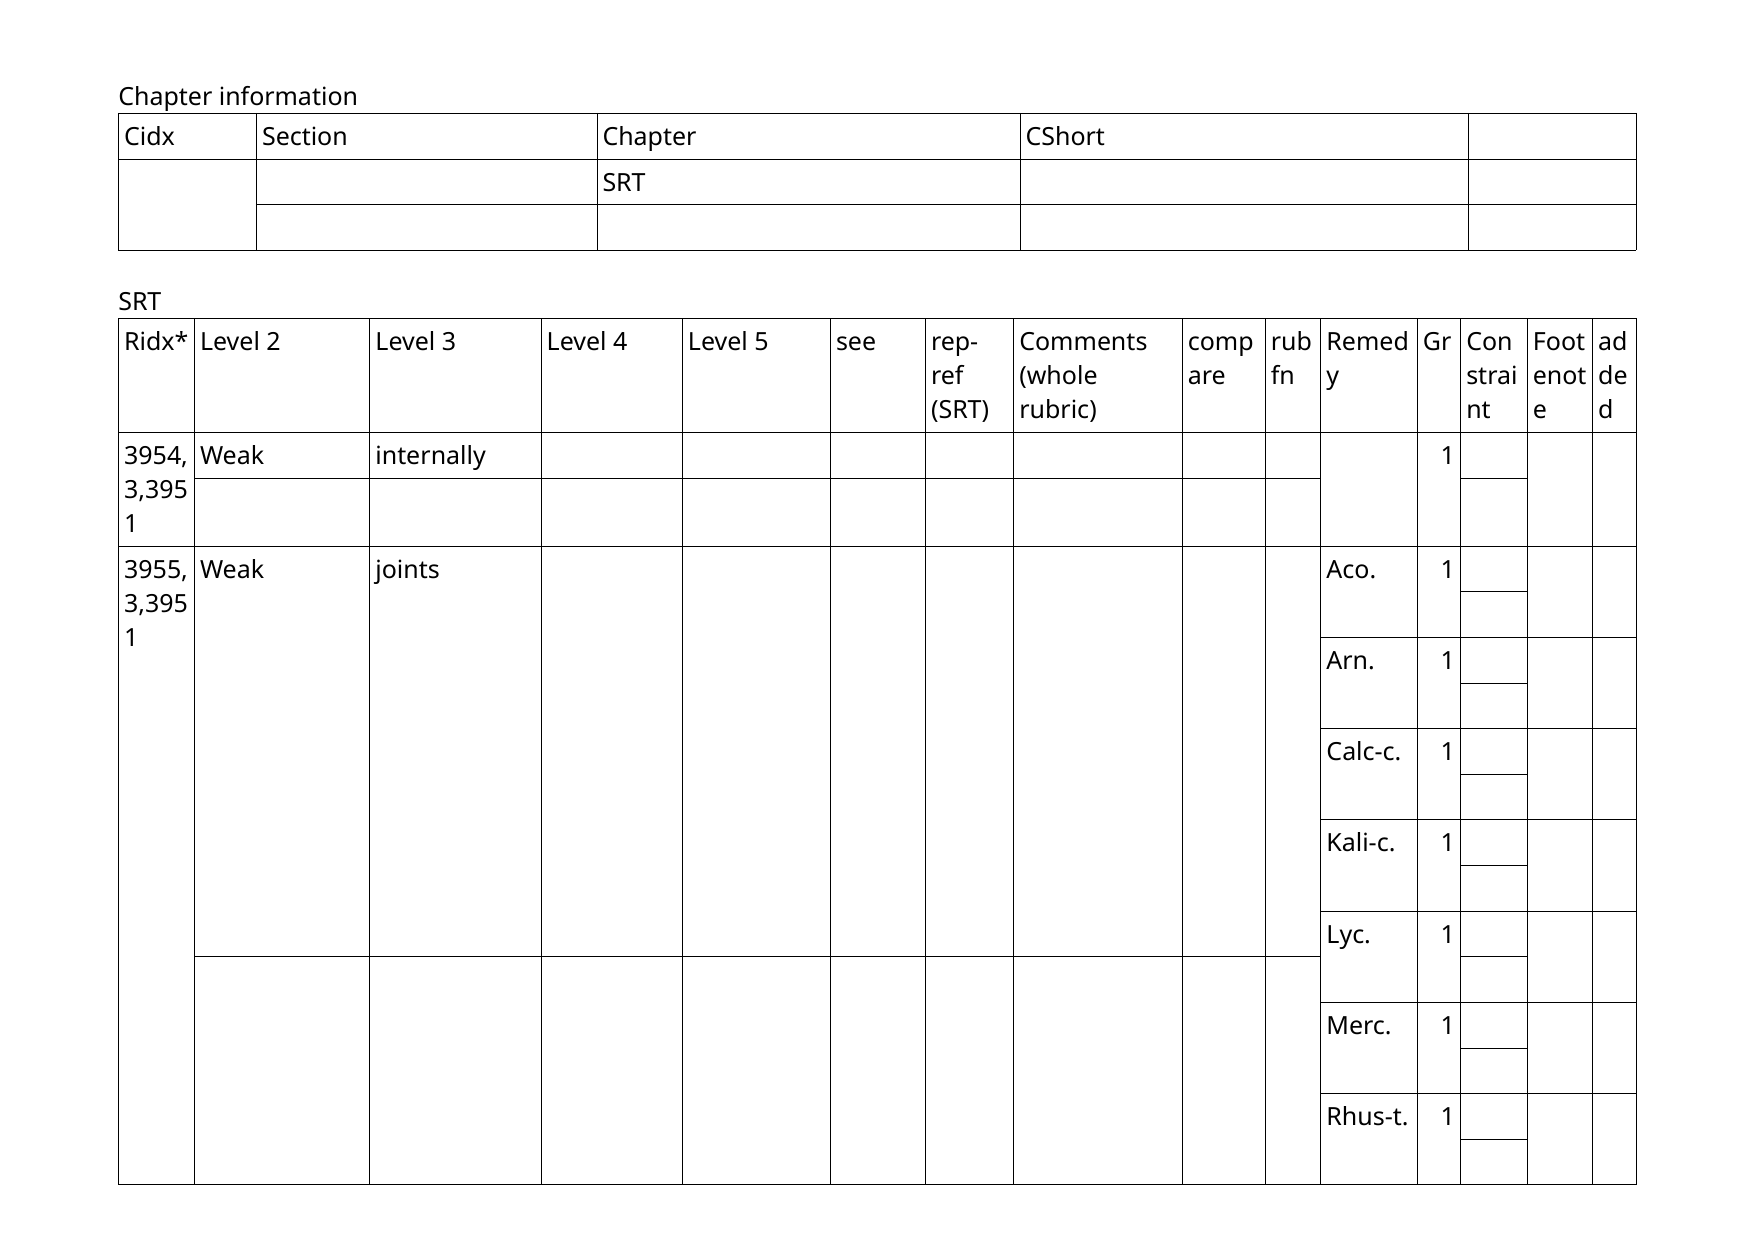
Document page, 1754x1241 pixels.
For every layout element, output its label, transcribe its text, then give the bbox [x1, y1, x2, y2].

table_cell [370, 957, 541, 1184]
table_header Level 5 [683, 319, 830, 432]
table_cell 1 [1418, 1094, 1460, 1184]
table_header rub fn [1266, 319, 1320, 432]
table_cell Weak [195, 433, 369, 477]
table_cell [1461, 684, 1527, 728]
table_cell [1014, 547, 1182, 956]
table_cell [831, 957, 925, 1184]
table_cell [1266, 547, 1320, 956]
table_cell [1461, 479, 1527, 546]
table_cell [1528, 1003, 1592, 1093]
table_cell [1461, 1140, 1527, 1184]
table_cell 1 [1418, 638, 1460, 728]
table_cell [1461, 592, 1527, 637]
table_cell [926, 479, 1013, 546]
text SRT [118, 284, 1636, 318]
table_cell [1461, 912, 1527, 956]
table_header CShort [1021, 114, 1468, 158]
table_header Level 3 [370, 319, 541, 432]
table_cell [598, 205, 1020, 250]
table_cell Rhus-t. [1321, 1094, 1417, 1184]
table_cell [1014, 957, 1182, 1184]
table_cell internally [370, 433, 541, 477]
table_cell [1593, 820, 1636, 911]
table_cell Lyc. [1321, 912, 1417, 1002]
table_cell [831, 433, 925, 477]
table_cell [683, 433, 830, 477]
table_cell [1183, 547, 1265, 956]
table_cell [1593, 1094, 1636, 1184]
table_cell 1 [1418, 729, 1460, 819]
table_header Cidx [119, 114, 256, 158]
table_cell 1 [1418, 547, 1460, 637]
table_header Chapter [598, 114, 1020, 158]
table_cell [1014, 433, 1182, 477]
table_cell Weak [195, 547, 369, 956]
table_cell [195, 479, 369, 546]
table_cell [1528, 638, 1592, 728]
table_cell [831, 479, 925, 546]
table_cell [1461, 1003, 1527, 1047]
table_cell [1183, 957, 1265, 1184]
table_cell [1021, 205, 1468, 250]
table_cell [370, 479, 541, 546]
table_cell [1461, 1094, 1527, 1139]
table_cell 3955,3,3951 [119, 547, 194, 1184]
table_cell [1528, 912, 1592, 1002]
table_cell [1461, 775, 1527, 819]
table_cell [1461, 433, 1527, 477]
table_cell [1469, 205, 1636, 250]
table_header Ridx* [119, 319, 194, 432]
table_cell joints [370, 547, 541, 956]
table_cell [926, 433, 1013, 477]
table_cell 1 [1418, 912, 1460, 1002]
table_cell [1528, 433, 1592, 546]
table_cell 3954,3,3951 [119, 433, 194, 546]
table_cell [257, 205, 597, 250]
table_cell Merc. [1321, 1003, 1417, 1093]
table_header Comments (whole rubric) [1014, 319, 1182, 432]
table_cell [1014, 479, 1182, 546]
table_header Footenote [1528, 319, 1592, 432]
table_cell Kali-c. [1321, 820, 1417, 911]
table_cell [1461, 866, 1527, 911]
table_cell [1528, 1094, 1592, 1184]
table_cell Aco. [1321, 547, 1417, 637]
table_cell [1183, 433, 1265, 477]
table_cell [1461, 547, 1527, 591]
table_cell [1266, 479, 1320, 546]
table_cell [542, 547, 682, 956]
table_cell [1183, 479, 1265, 546]
table_header Level 2 [195, 319, 369, 432]
table_header compare [1183, 319, 1265, 432]
table_cell [1021, 160, 1468, 204]
table_cell [542, 479, 682, 546]
table_header Remedy [1321, 319, 1417, 432]
table_cell [1461, 638, 1527, 682]
table_cell [542, 433, 682, 477]
table_cell [1266, 957, 1320, 1184]
table_cell [1593, 729, 1636, 819]
table_cell [1461, 1049, 1527, 1093]
table_cell [1461, 729, 1527, 774]
text Chapter information [118, 79, 1636, 113]
table_cell [683, 547, 830, 956]
table_cell SRT [598, 160, 1020, 204]
table_cell [1593, 1003, 1636, 1093]
table_cell 1 [1418, 1003, 1460, 1093]
table_cell [1593, 433, 1636, 546]
table_cell [683, 479, 830, 546]
table_cell Calc-c. [1321, 729, 1417, 819]
table_cell [831, 547, 925, 956]
table_cell [1461, 820, 1527, 865]
table_cell [1593, 912, 1636, 1002]
table_cell Arn. [1321, 638, 1417, 728]
table_header see [831, 319, 925, 432]
table_cell [1593, 547, 1636, 637]
table_header added [1593, 319, 1636, 432]
table_cell [1266, 433, 1320, 477]
table_cell [195, 957, 369, 1184]
table_cell [257, 160, 597, 204]
table_cell [1528, 547, 1592, 637]
table_cell 1 [1418, 433, 1460, 546]
table_header Section [257, 114, 597, 158]
table_cell [1593, 638, 1636, 728]
table_cell [1469, 160, 1636, 204]
table_header Gr [1418, 319, 1460, 432]
table_header Constraint [1461, 319, 1527, 432]
table_cell [1528, 729, 1592, 819]
table_cell [683, 957, 830, 1184]
table_header [1469, 114, 1636, 158]
table_cell [1321, 433, 1417, 546]
table_header rep-ref (SRT) [926, 319, 1013, 432]
table_header Level 4 [542, 319, 682, 432]
table_cell 1 [1418, 820, 1460, 911]
table_cell [926, 547, 1013, 956]
table_cell [542, 957, 682, 1184]
table_cell [1461, 957, 1527, 1002]
table_cell [119, 160, 256, 250]
table_cell [926, 957, 1013, 1184]
table_cell [1528, 820, 1592, 911]
